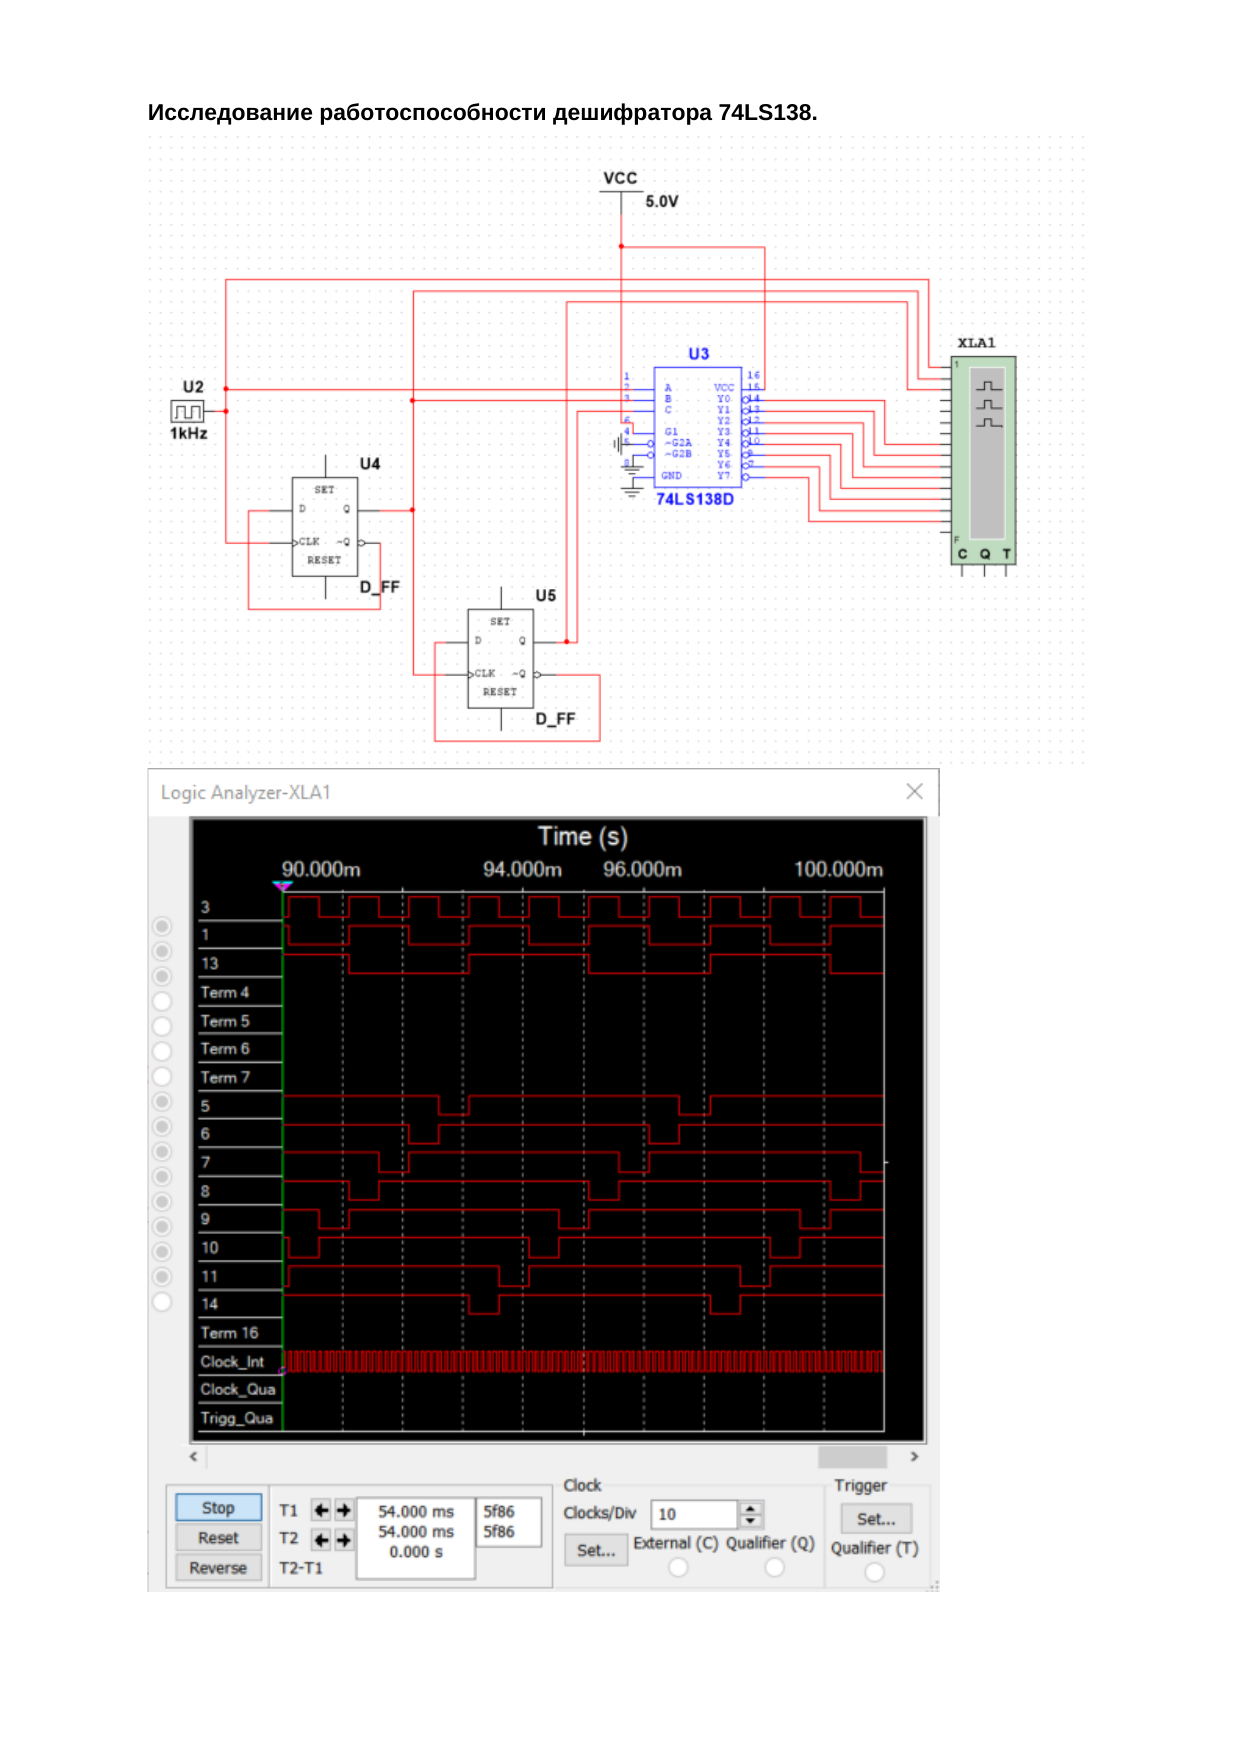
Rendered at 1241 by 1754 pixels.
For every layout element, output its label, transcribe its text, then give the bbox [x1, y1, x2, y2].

picture [147, 129, 1089, 765]
picture [147, 768, 940, 1592]
text Исследование работоспособности дешифратора 74LS138. [148, 99, 1181, 125]
